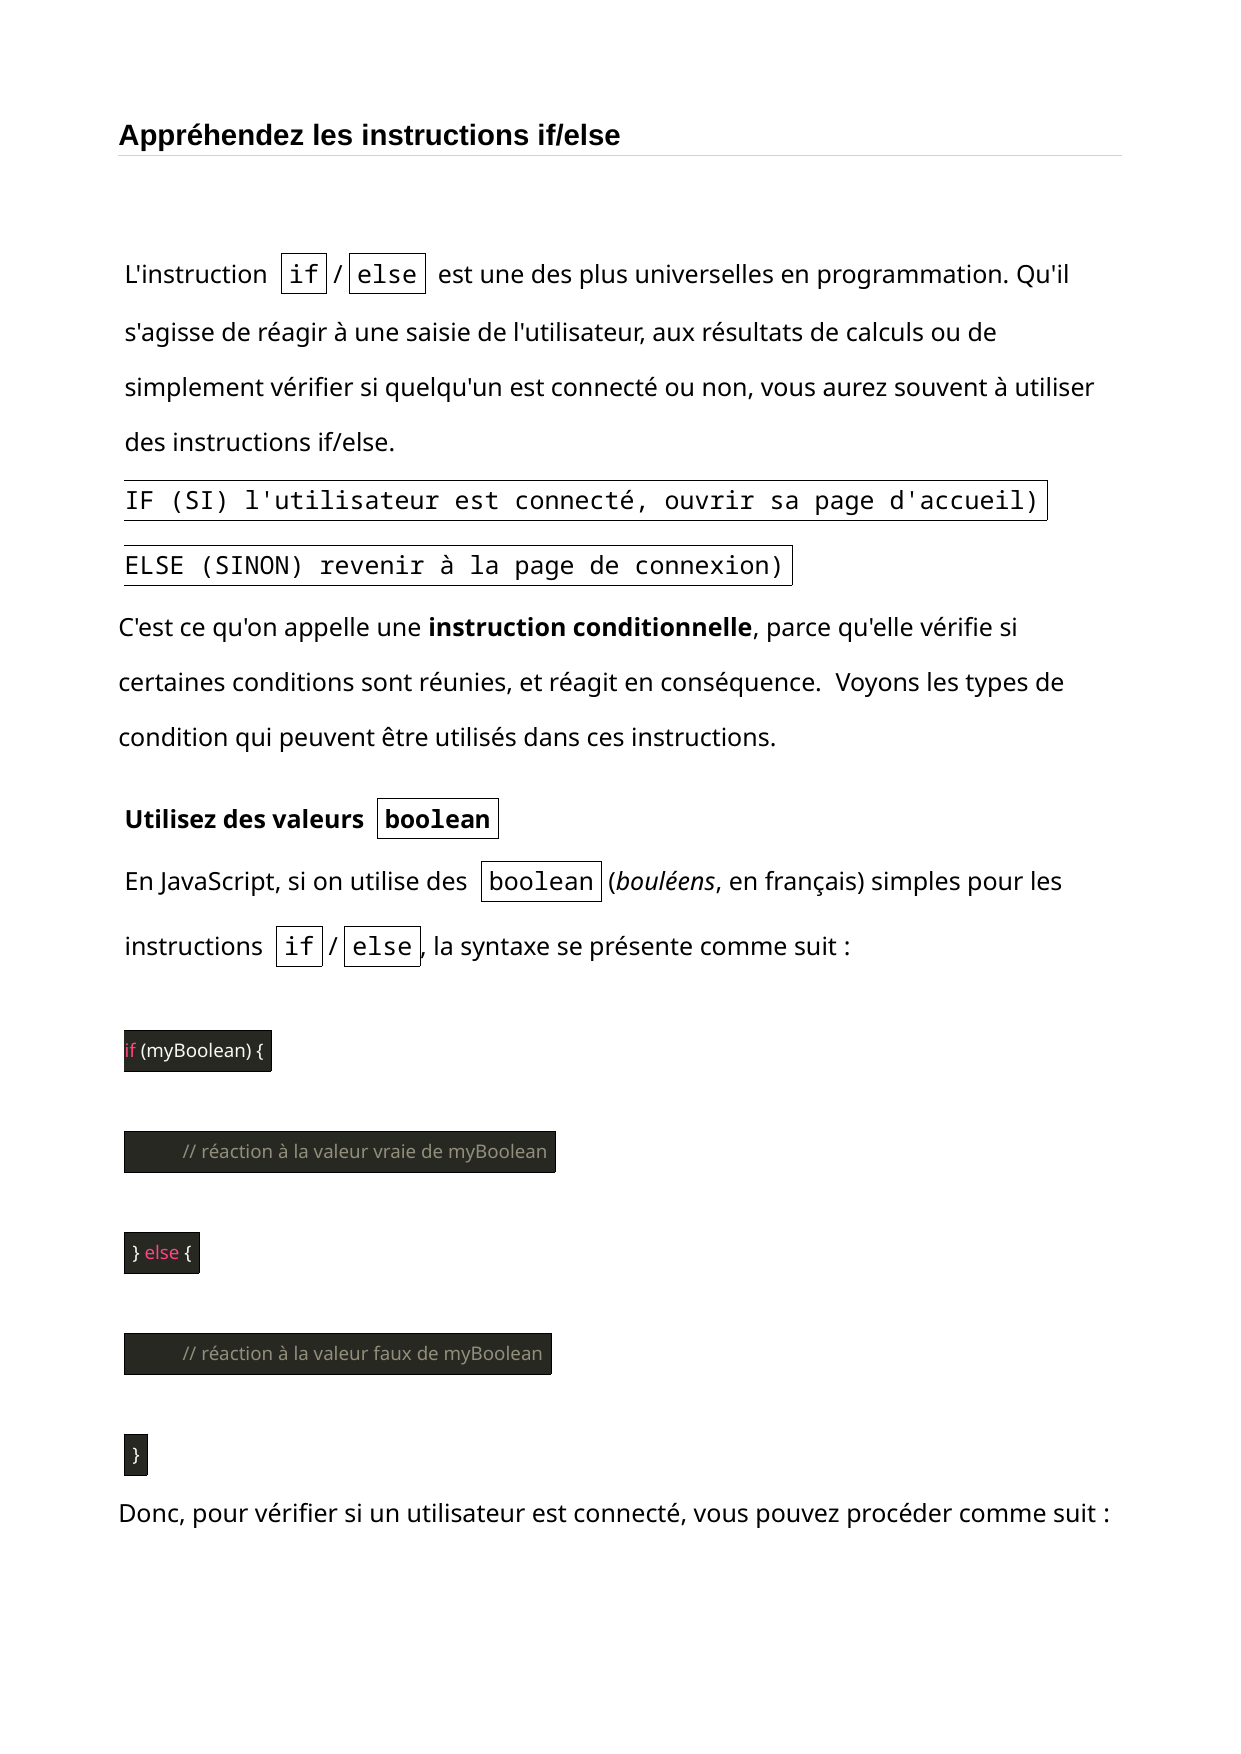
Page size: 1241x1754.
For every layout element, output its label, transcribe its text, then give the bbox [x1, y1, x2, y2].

text Donc, pour vérifier si un utilisateur est connecté, vous pouvez procéder comme suit : [118, 1496, 1122, 1530]
text L'instruction if / else est une des plus universelles en programmation. Qu'il s'agisse de réagir à une saisie de l'utilisateur, aux résultats de calculs ou de simplement vérifier si quelqu'un est connecté ou non, vous aurez souvent à utiliser des instructions if/else. [124, 253, 1116, 459]
text IF (SI) l'utilisateur est connecté, ouvrir sa page d'accueil) [124, 481, 1047, 520]
text [148, 1434, 1111, 1475]
text C'est ce qu'on appelle une instruction conditionnelle, parce qu'elle vérifie si certaines conditions sont réunies, et réagit en conséquence. Voyons les types de condition qui peuvent être utilisés dans ces instructions. [118, 609, 1122, 754]
text [200, 1232, 1111, 1273]
text [793, 545, 1116, 585]
text ELSE (SINON) revenir à la page de connexion) [124, 546, 792, 585]
text } else { [125, 1233, 199, 1273]
subtitle Utilisez des valeurs [124, 798, 377, 838]
text En JavaScript, si on utilise des boolean (bouléens, en français) simples pour les instructions if / else, la syntaxe se présente comme suit : [124, 861, 1116, 966]
text // réaction à la valeur vraie de myBoolean [125, 1132, 555, 1172]
subtitle [499, 798, 1116, 838]
subtitle Appréhendez les instructions if/else [118, 118, 1122, 155]
text [552, 1333, 1111, 1374]
text [1048, 480, 1116, 520]
subtitle boolean [378, 799, 498, 838]
text // réaction à la valeur faux de myBoolean [125, 1334, 551, 1374]
text [556, 1131, 1111, 1172]
text [272, 1030, 1111, 1071]
text if (myBoolean) { [124, 1031, 271, 1071]
text } [125, 1435, 147, 1475]
